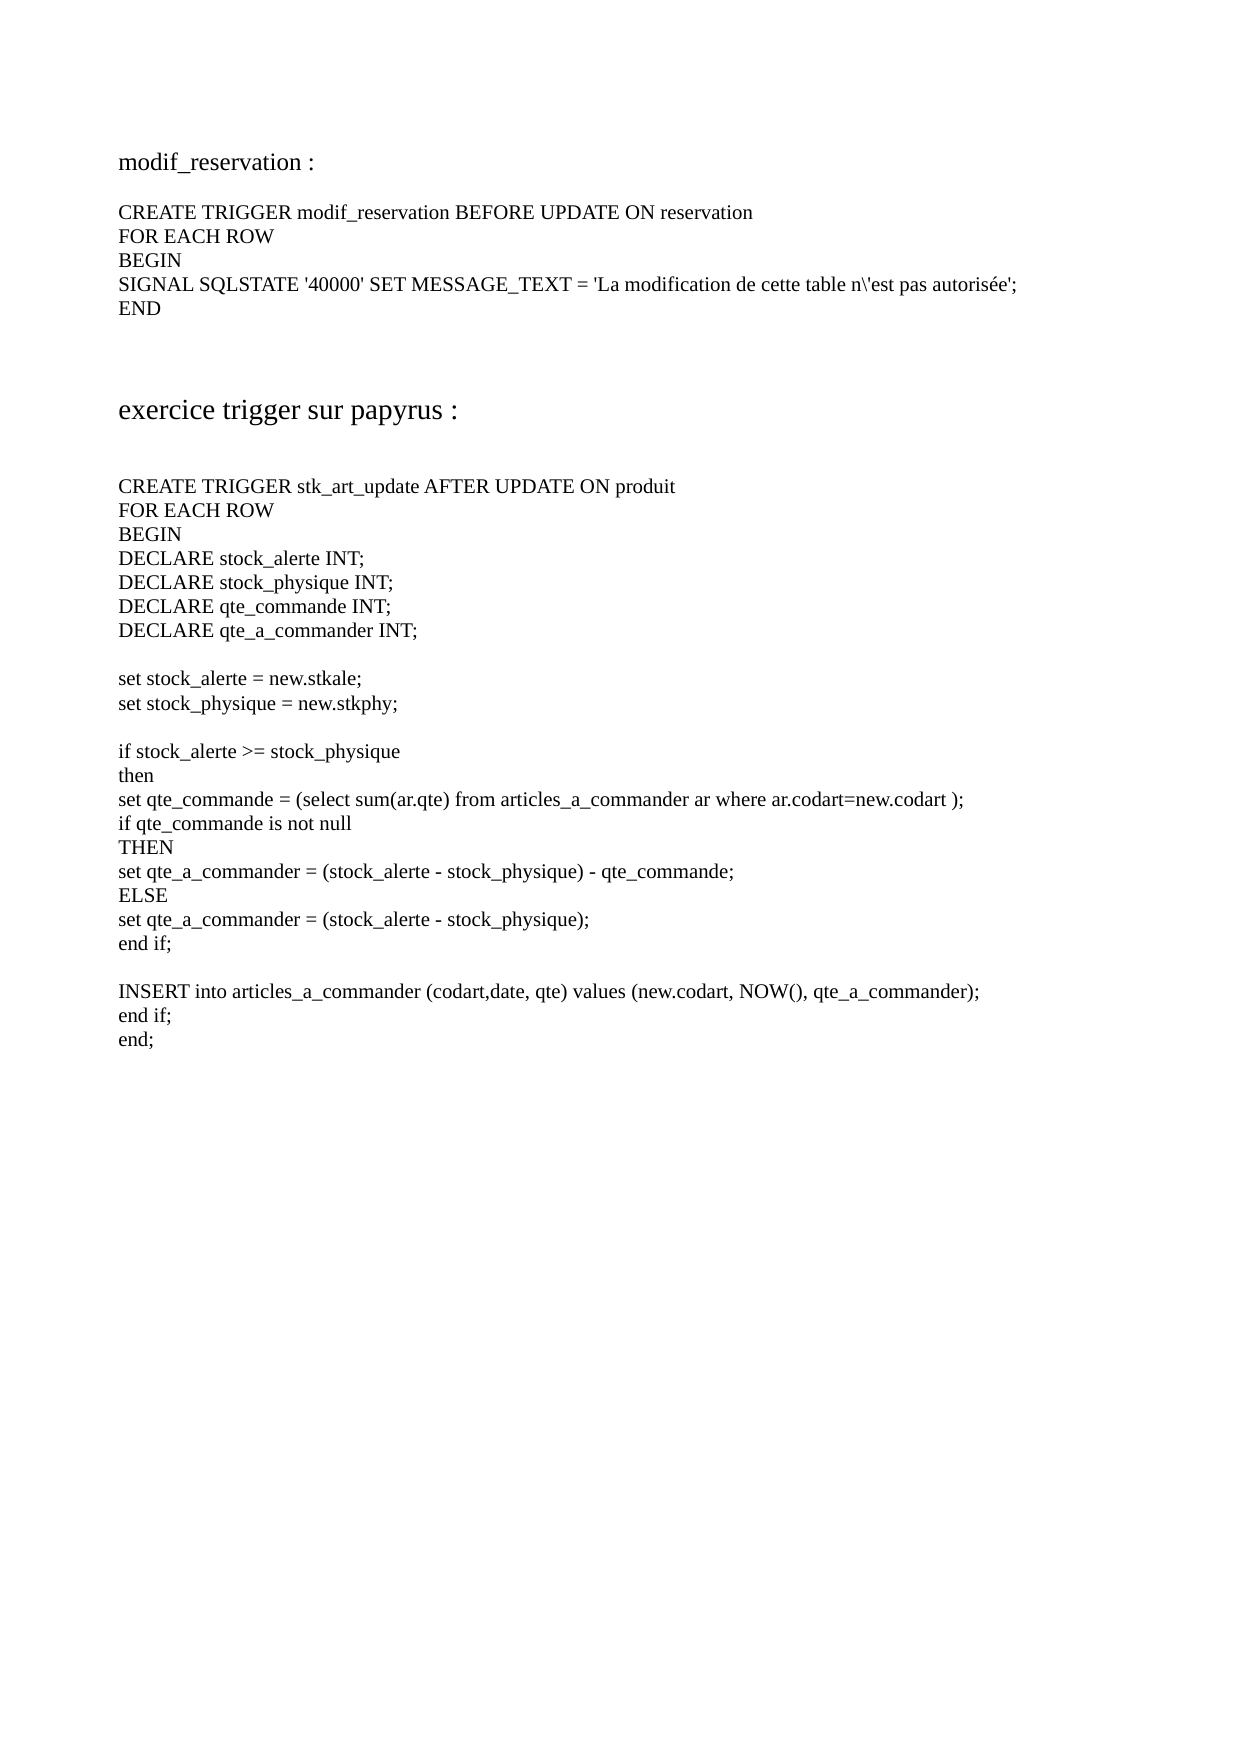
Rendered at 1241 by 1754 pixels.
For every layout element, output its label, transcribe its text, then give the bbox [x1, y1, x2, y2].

text INSERT into articles_a_commander (codart,date, qte) values (new.codart, NOW(), qte_a_commander); [118, 979, 1122, 1003]
text modif_reservation : [118, 147, 1122, 176]
text FOR EACH ROW [118, 224, 1122, 248]
text set qte_a_commander = (stock_alerte - stock_physique) - qte_commande; [118, 859, 1122, 883]
text end; [118, 1027, 1122, 1051]
text if stock_alerte >= stock_physique [118, 738, 1122, 763]
text CREATE TRIGGER modif_reservation BEFORE UPDATE ON reservation [118, 200, 1122, 224]
text DECLARE qte_a_commander INT; [118, 618, 1122, 642]
text set qte_a_commander = (stock_alerte - stock_physique); [118, 907, 1122, 931]
text END [118, 296, 1122, 320]
text BEGIN [118, 522, 1122, 546]
text end if; [118, 931, 1122, 955]
text CREATE TRIGGER stk_art_update AFTER UPDATE ON produit [118, 474, 1122, 498]
text set stock_physique = new.stkphy; [118, 690, 1122, 714]
text SIGNAL SQLSTATE '40000' SET MESSAGE_TEXT = 'La modification de cette table n\'est pas autorisée'; [118, 272, 1122, 296]
text FOR EACH ROW [118, 498, 1122, 522]
text DECLARE stock_physique INT; [118, 570, 1122, 594]
text ELSE [118, 883, 1122, 907]
text end if; [118, 1003, 1122, 1027]
text DECLARE stock_alerte INT; [118, 546, 1122, 570]
text set qte_commande = (select sum(ar.qte) from articles_a_commander ar where ar.codart=new.codart ); [118, 787, 1122, 811]
text exercice trigger sur papyrus : [118, 392, 1122, 426]
text if qte_commande is not null [118, 811, 1122, 835]
text then [118, 763, 1122, 787]
text set stock_alerte = new.stkale; [118, 666, 1122, 690]
text DECLARE qte_commande INT; [118, 594, 1122, 618]
text BEGIN [118, 248, 1122, 272]
text THEN [118, 835, 1122, 859]
